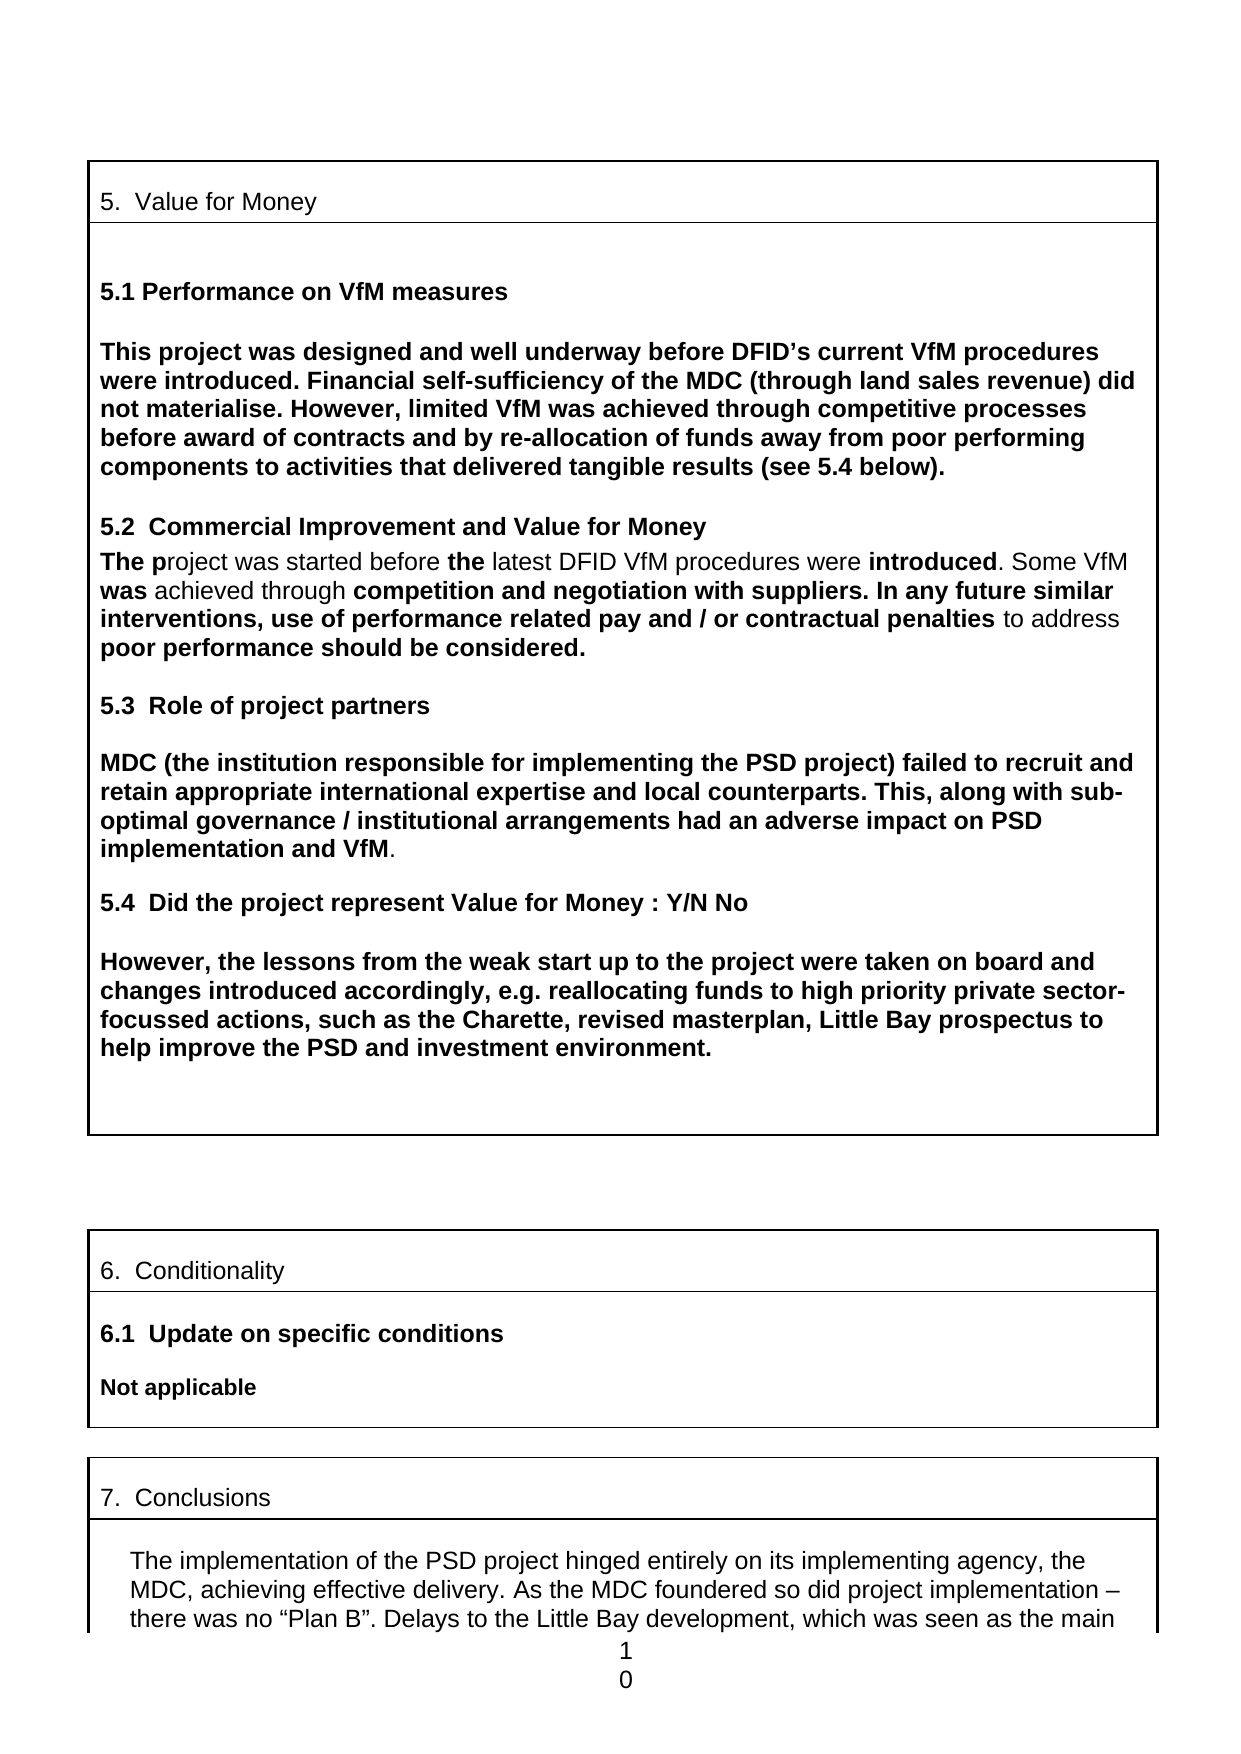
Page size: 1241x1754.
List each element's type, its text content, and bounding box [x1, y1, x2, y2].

table_cell The implementation of the PSD project hinged entirely on its implementing agency, the MDC, achieving effective delivery. As the MDC foundered so did project implementation – there was no “Plan B”. Delays to the Little Bay development, which was seen as the main [90, 1520, 1156, 1632]
table_cell 5.1 Performance on VfM measures This project was designed and well underway before DFID’s current VfM procedures were introduced. Financial self-sufficiency of the MDC (through land sales revenue) did not materialise. However, limited VfM was achieved through competitive processes before award of contracts and by re-allocation of funds away from poor performing components to activities that delivered tangible results (see 5.4 below). 5.2 Commercial Improvement and Value for Money The project was started before the latest DFID VfM procedures were introduced. Some VfM was achieved through competition and negotiation with suppliers. In any future similar interventions, use of performance related pay and / or contractual penalties to address poor performance should be considered. 5.3 Role of project partners MDC (the institution responsible for implementing the PSD project) failed to recruit and retain appropriate international expertise and local counterparts. This, along with sub-optimal governance / institutional arrangements had an adverse impact on PSD implementation and VfM. 5.4 Did the project represent Value for Money : Y/N No However, the lessons from the weak start up to the project were taken on board and changes introduced accordingly, e.g. reallocating funds to high priority private sector-focussed actions, such as the Charette, revised masterplan, Little Bay prospectus to help improve the PSD and investment environment. [90, 223, 1156, 1134]
table_header 6. Conditionality [90, 1231, 1156, 1291]
table_header 7. Conclusions [90, 1458, 1156, 1518]
table_header 5. Value for Money [90, 162, 1156, 222]
table_cell 6.1 Update on specific conditions Not applicable [90, 1292, 1156, 1426]
